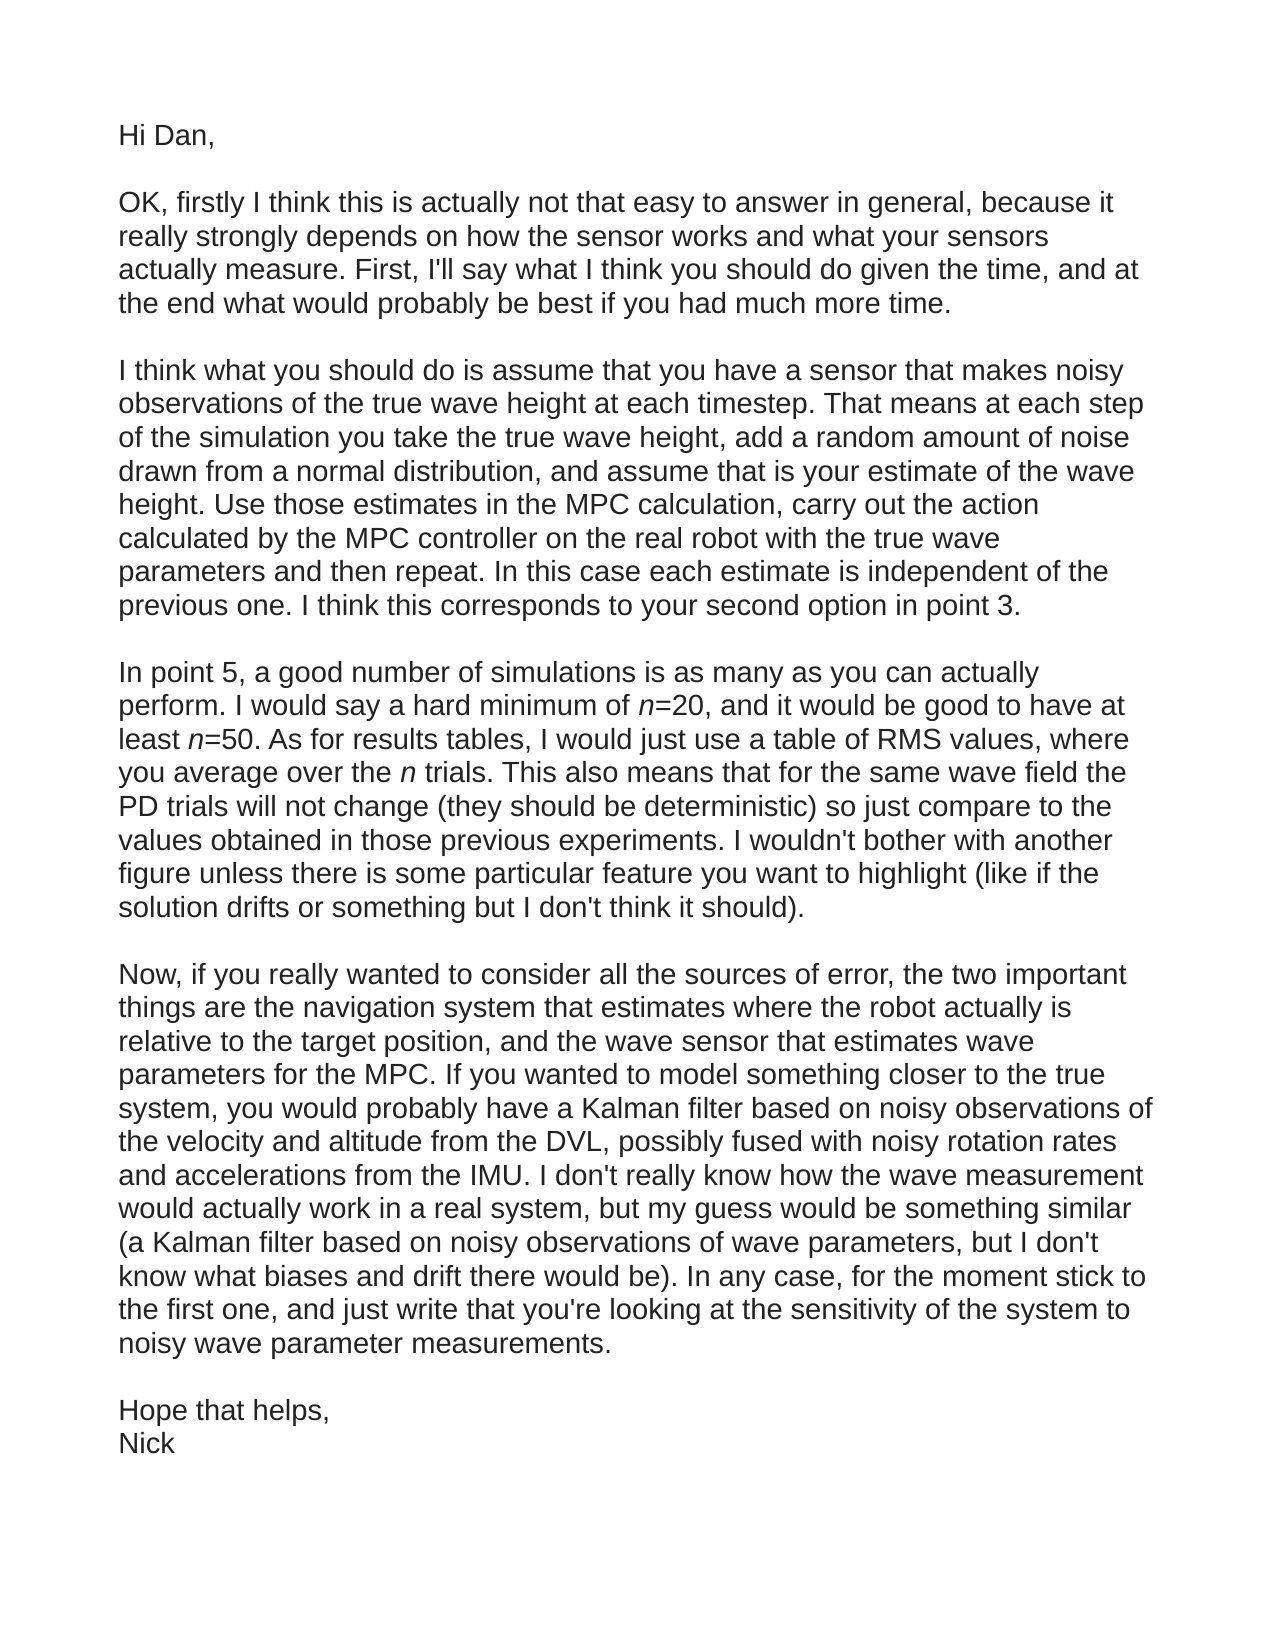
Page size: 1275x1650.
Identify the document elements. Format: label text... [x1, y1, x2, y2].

text In point 5, a good number of simulations is as many as you can actually perform. I would say a hard minimum of n=20, and it would be good to have at least n=50. As for results tables, I would just use a table of RMS values, where you average over the n trials. This also means that for the same wave field the PD trials will not change (they should be deterministic) so just compare to the values obtained in those previous experiments. I wouldn't bother with another figure unless there is some particular feature you want to highlight (like if the solution drifts or something but I don't think it should). [118, 655, 1157, 923]
text Nick [118, 1426, 1157, 1460]
text Hi Dan, [118, 118, 1157, 152]
text Hope that helps, [118, 1393, 1157, 1426]
text Now, if you really wanted to consider all the sources of error, the two important things are the navigation system that estimates where the robot actually is relative to the target position, and the wave sensor that estimates wave parameters for the MPC. If you wanted to model something closer to the true system, you would probably have a Kalman filter based on noisy observations of the velocity and altitude from the DVL, possibly fused with noisy rotation rates and accelerations from the IMU. I don't really know how the wave measurement would actually work in a real system, but my guess would be something similar (a Kalman filter based on noisy observations of wave parameters, but I don't know what biases and drift there would be). In any case, for the moment stick to the first one, and just write that you're looking at the sensitivity of the system to noisy wave parameter measurements. [118, 957, 1157, 1359]
text I think what you should do is assume that you have a sensor that makes noisy observations of the true wave height at each timestep. That means at each step of the simulation you take the true wave height, add a random amount of noise drawn from a normal distribution, and assume that is your estimate of the wave height. Use those estimates in the MPC calculation, carry out the action calculated by the MPC controller on the real robot with the true wave parameters and then repeat. In this case each estimate is independent of the previous one. I think this corresponds to your second option in point 3. [118, 353, 1157, 621]
text OK, firstly I think this is actually not that easy to answer in general, because it really strongly depends on how the sensor works and what your sensors actually measure. First, I'll say what I think you should do given the time, and at the end what would probably be best if you had much more time. [118, 185, 1157, 319]
